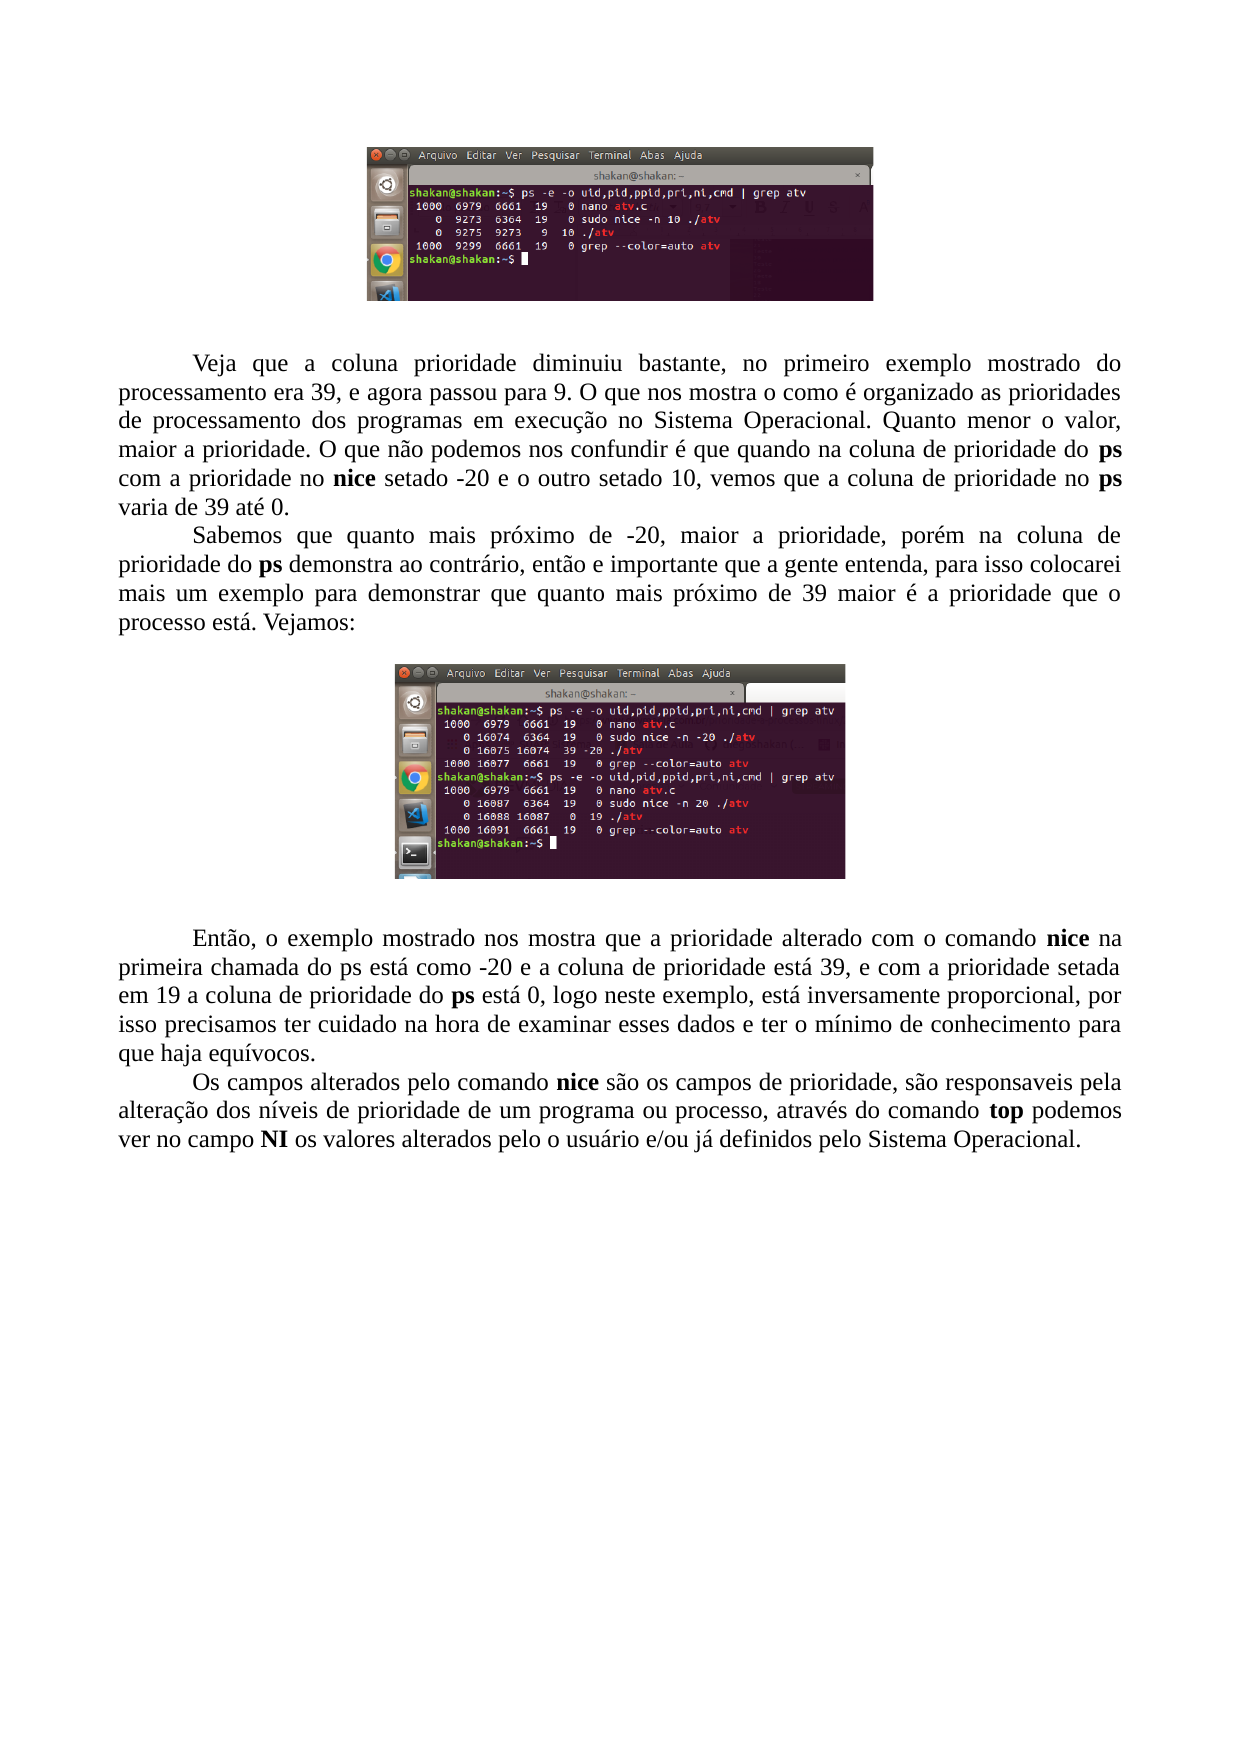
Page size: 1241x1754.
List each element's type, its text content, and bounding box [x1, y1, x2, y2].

text Veja que a coluna prioridade diminuiu bastante, no primeiro exemplo mostrado do processamento era 39, e agora passou para 9. O que nos mostra o como é organizado as prioridades de processamento dos programas em execução no Sistema Operacional. Quanto menor o valor, maior a prioridade. O que não podemos nos confundir é que quando na coluna de prioridade do ps com a prioridade no nice setado -20 e o outro setado 10, vemos que a coluna de prioridade no ps varia de 39 até 0. [118, 348, 1122, 521]
text Os campos alterados pelo comando nice são os campos de prioridade, são responsaveis pela alteração dos níveis de prioridade de um programa ou processo, através do comando top podemos ver no campo NI os valores alterados pelo o usuário e/ou já definidos pelo Sistema Operacional. [118, 1067, 1122, 1153]
text Sabemos que quanto mais próximo de -20, maior a prioridade, porém na coluna de prioridade do ps demonstra ao contrário, então e importante que a gente entenda, para isso colocarei mais um exemplo para demonstrar que quanto mais próximo de 39 maior é a prioridade que o processo está. Vejamos: [118, 521, 1122, 636]
text Então, o exemplo mostrado nos mostra que a prioridade alterado com o comando nice na primeira chamada do ps está como -20 e a coluna de prioridade está 39, e com a prioridade setada em 19 a coluna de prioridade do ps está 0, logo neste exemplo, está inversamente proporcional, por isso precisamos ter cuidado na hora de examinar esses dados e ter o mínimo de conhecimento para que haja equívocos. [118, 923, 1122, 1067]
